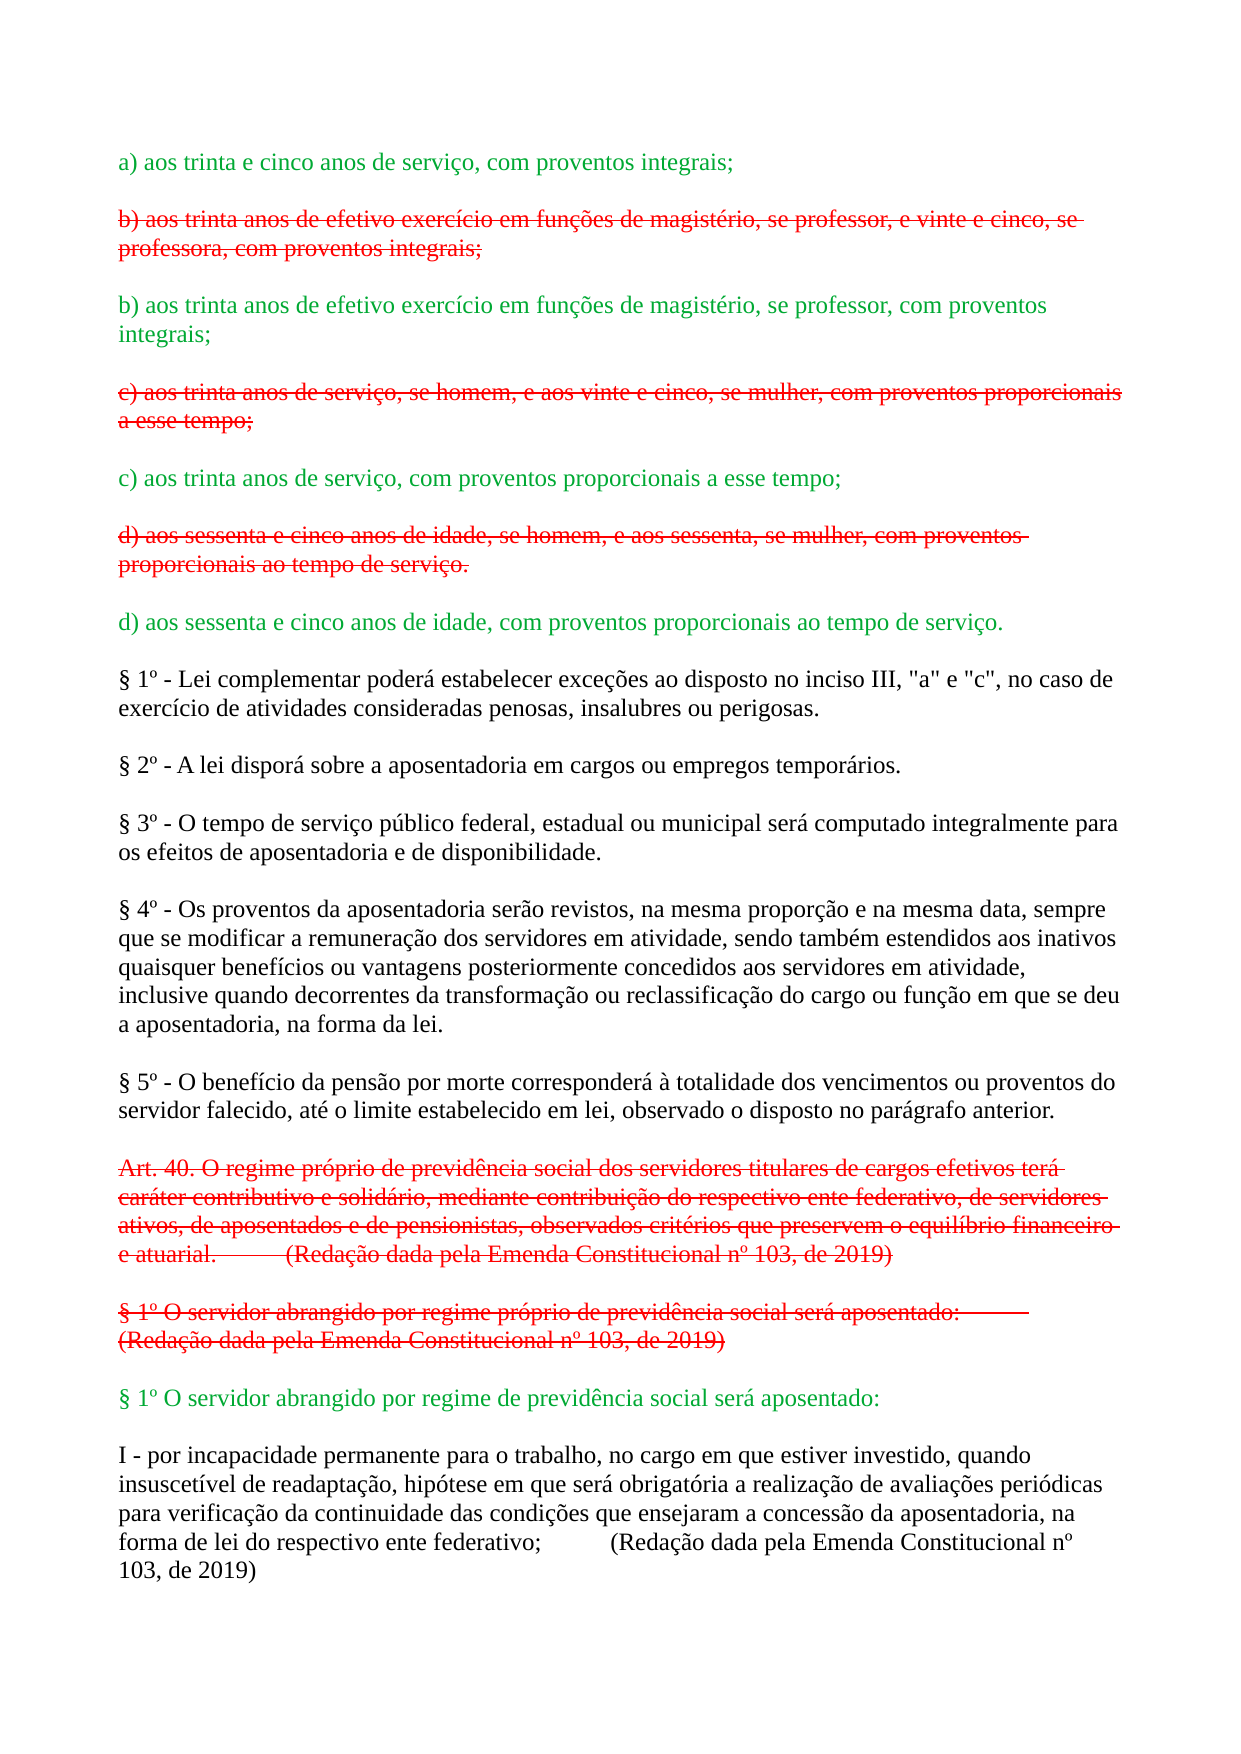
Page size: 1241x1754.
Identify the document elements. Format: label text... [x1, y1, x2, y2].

text a) aos trinta e cinco anos de serviço, com proventos integrais; [118, 147, 1122, 176]
text c) aos trinta anos de serviço, com proventos proporcionais a esse tempo; [118, 463, 1122, 492]
text § 3º - O tempo de serviço público federal, estadual ou municipal será computado integralmente para os efeitos de aposentadoria e de disponibilidade. [118, 808, 1122, 866]
text I - por incapacidade permanente para o trabalho, no cargo em que estiver investido, quando insuscetível de readaptação, hipótese em que será obrigatória a realização de avaliações periódicas para verificação da continuidade das condições que ensejaram a concessão da aposentadoria, na forma de lei do respectivo ente federativo; (Redação dada pela Emenda Constitucional nº 103, de 2019) [118, 1441, 1122, 1584]
text c) aos trinta anos de serviço, se homem, e aos vinte e cinco, se mulher, com proventos proporcionais a esse tempo; [118, 377, 1122, 392]
text § 1º O servidor abrangido por regime próprio de previdência social será aposentado: (Redação dada pela Emenda Constitucional nº 103, de 2019) [118, 1297, 1122, 1354]
text § 5º - O benefício da pensão por morte corresponderá à totalidade dos vencimentos ou proventos do servidor falecido, até o limite estabelecido em lei, observado o disposto no parágrafo anterior. [118, 1067, 1122, 1124]
text b) aos trinta anos de efetivo exercício em funções de magistério, se professor, e vinte e cinco, se professora, com proventos integrais; [118, 204, 1122, 262]
text c) aos trinta anos de serviço, se homem, e aos vinte e cinco, se mulher, com proventos proporcionais a esse tempo; [118, 394, 1122, 434]
text d) aos sessenta e cinco anos de idade, com proventos proporcionais ao tempo de serviço. [118, 607, 1122, 636]
text § 1º O servidor abrangido por regime de previdência social será aposentado: [118, 1383, 1122, 1412]
text § 4º - Os proventos da aposentadoria serão revistos, na mesma proporção e na mesma data, sempre que se modificar a remuneração dos servidores em atividade, sendo também estendidos aos inativos quaisquer benefícios ou vantagens posteriormente concedidos aos servidores em atividade, inclusive quando decorrentes da transformação ou reclassificação do cargo ou função em que se deu a aposentadoria, na forma da lei. [118, 894, 1122, 1038]
text b) aos trinta anos de efetivo exercício em funções de magistério, se professor, com proventos integrais; [118, 291, 1122, 348]
text § 1º - Lei complementar poderá estabelecer exceções ao disposto no inciso III, "a" e "c", no caso de exercício de atividades consideradas penosas, insalubres ou perigosas. [118, 664, 1122, 722]
text § 2º - A lei disporá sobre a aposentadoria em cargos ou empregos temporários. [118, 751, 1122, 779]
text d) aos sessenta e cinco anos de idade, se homem, e aos sessenta, se mulher, com proventos proporcionais ao tempo de serviço. [118, 521, 1122, 578]
text Art. 40. O regime próprio de previdência social dos servidores titulares de cargos efetivos terá caráter contributivo e solidário, mediante contribuição do respectivo ente federativo, de servidores ativos, de aposentados e de pensionistas, observados critérios que preservem o equilíbrio financeiro e atuarial. (Redação dada pela Emenda Constitucional nº 103, de 2019) [118, 1153, 1122, 1268]
